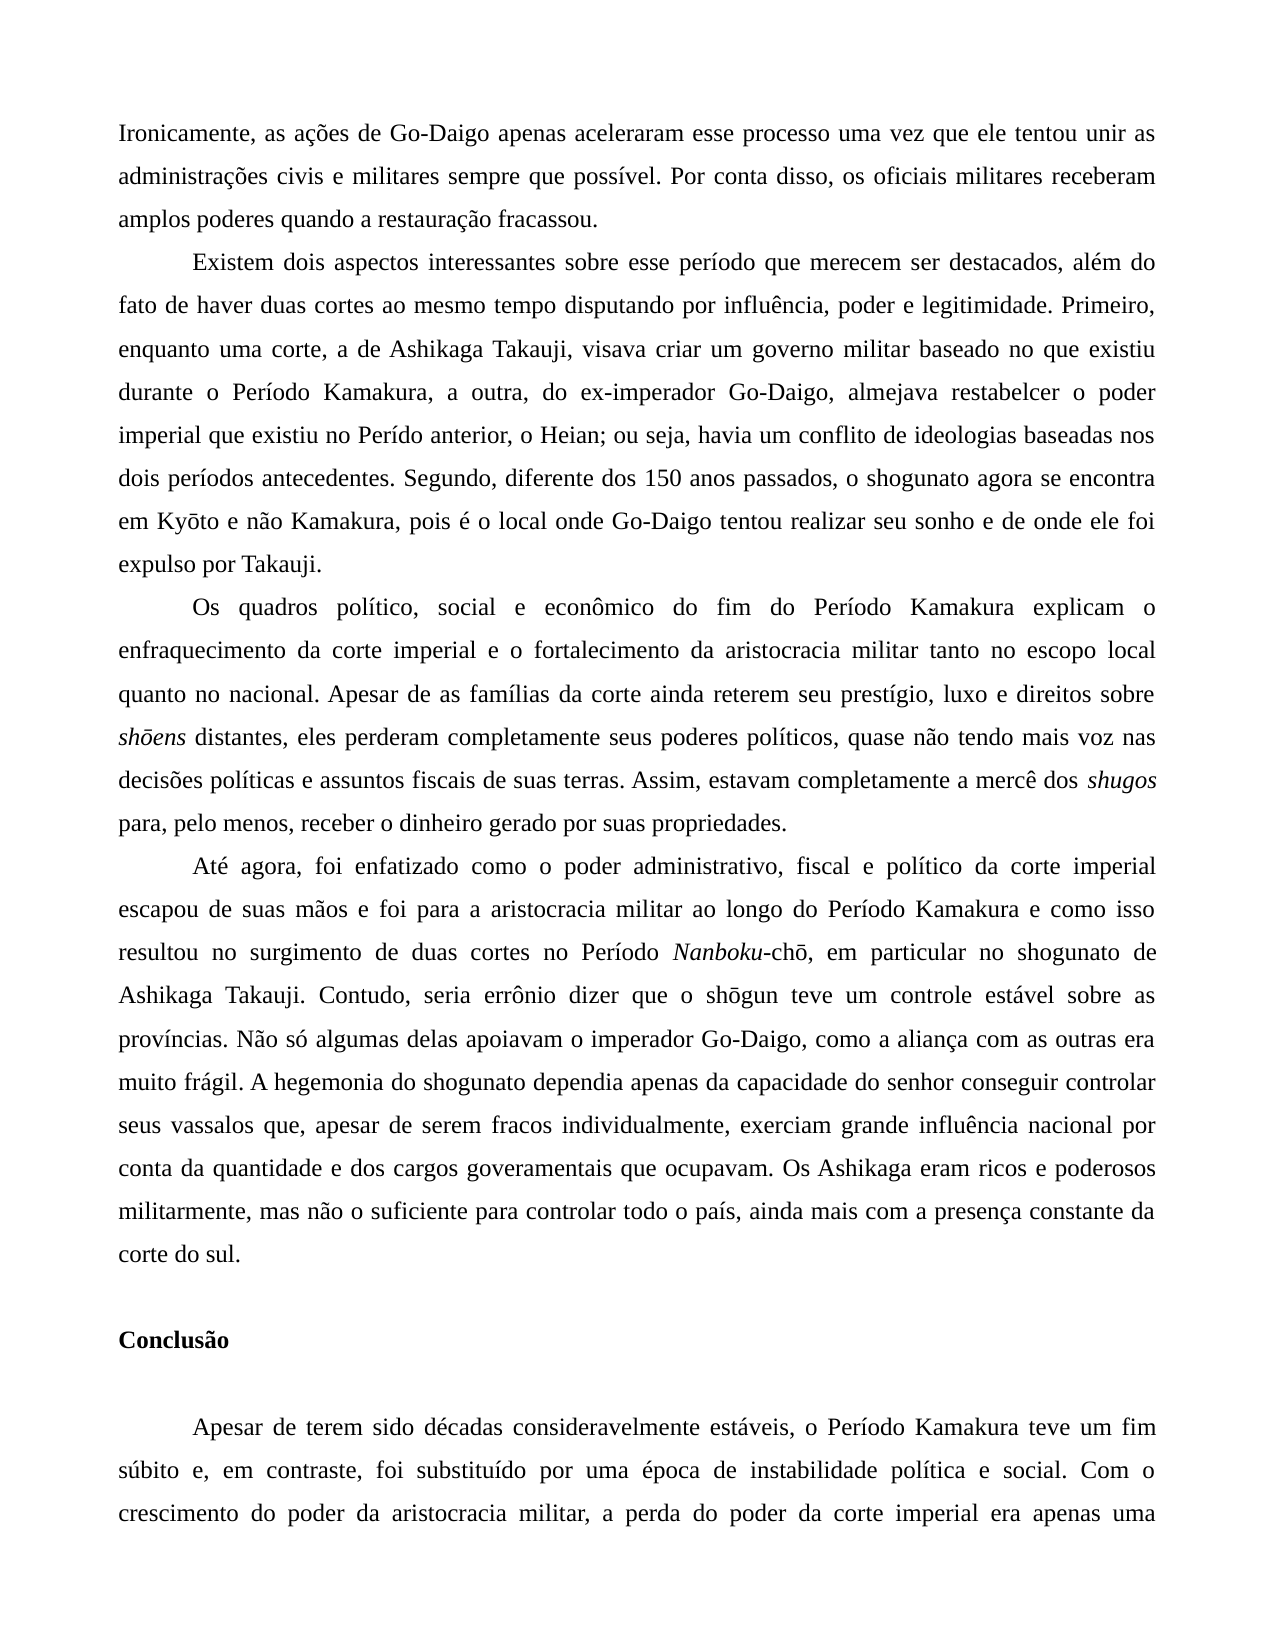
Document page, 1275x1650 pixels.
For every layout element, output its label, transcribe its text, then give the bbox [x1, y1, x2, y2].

text Existem dois aspectos interessantes sobre esse período que merecem ser destacados, além do fato de haver duas cortes ao mesmo tempo disputando por influência, poder e legitimidade. Primeiro, enquanto uma corte, a de Ashikaga Takauji, visava criar um governo militar baseado no que existiu durante o Período Kamakura, a outra, do ex-imperador Go-Daigo, almejava restabelcer o poder imperial que existiu no Perído anterior, o Heian; ou seja, havia um conflito de ideologias baseadas nos dois períodos antecedentes. Segundo, diferente dos 150 anos passados, o shogunato agora se encontra em Kyōto e não Kamakura, pois é o local onde Go-Daigo tentou realizar seu sonho e de onde ele foi expulso por Takauji. [118, 247, 1157, 578]
text Ironicamente, as ações de Go-Daigo apenas aceleraram esse processo uma vez que ele tentou unir as administrações civis e militares sempre que possível. Por conta disso, os oficiais militares receberam amplos poderes quando a restauração fracassou. [118, 118, 1157, 233]
text Apesar de terem sido décadas consideravelmente estáveis, o Período Kamakura teve um fim súbito e, em contraste, foi substituído por uma época de instabilidade política e social. Com o crescimento do poder da aristocracia militar, a perda do poder da corte imperial era apenas uma [118, 1412, 1157, 1527]
text Até agora, foi enfatizado como o poder administrativo, fiscal e político da corte imperial escapou de suas mãos e foi para a aristocracia militar ao longo do Período Kamakura e como isso resultou no surgimento de duas cortes no Período Nanboku-chō, em particular no shogunato de Ashikaga Takauji. Contudo, seria errônio dizer que o shōgun teve um controle estável sobre as províncias. Não só algumas delas apoiavam o imperador Go-Daigo, como a aliança com as outras era muito frágil. A hegemonia do shogunato dependia apenas da capacidade do senhor conseguir controlar seus vassalos que, apesar de serem fracos individualmente, exerciam grande influência nacional por conta da quantidade e dos cargos goveramentais que ocupavam. Os Ashikaga eram ricos e poderosos militarmente, mas não o suficiente para controlar todo o país, ainda mais com a presença constante da corte do sul. [118, 851, 1157, 1268]
text Os quadros político, social e econômico do fim do Período Kamakura explicam o enfraquecimento da corte imperial e o fortalecimento da aristocracia militar tanto no escopo local quanto no nacional. Apesar de as famílias da corte ainda reterem seu prestígio, luxo e direitos sobre shōens distantes, eles perderam completamente seus poderes políticos, quase não tendo mais voz nas decisões políticas e assuntos fiscais de suas terras. Assim, estavam completamente a mercê dos shugos para, pelo menos, receber o dinheiro gerado por suas propriedades. [118, 592, 1157, 837]
text Conclusão [118, 1326, 1157, 1354]
